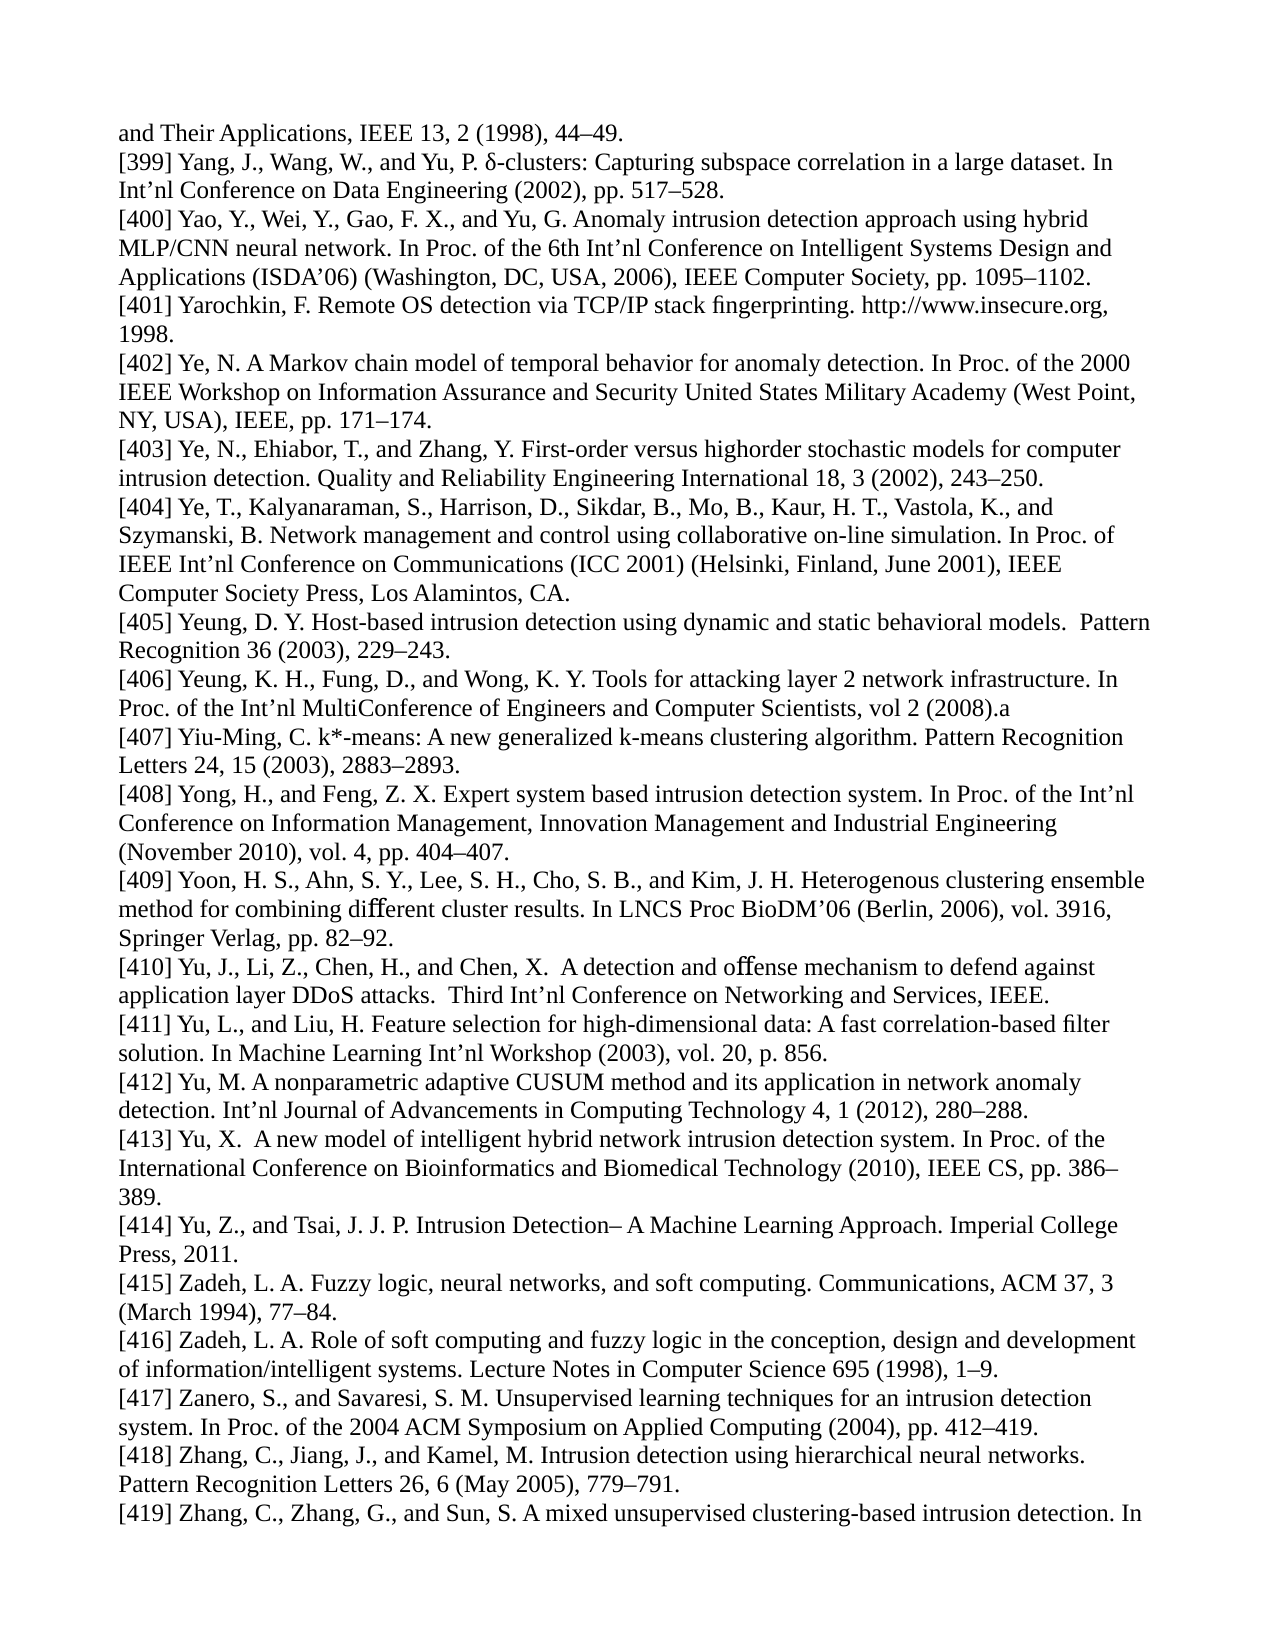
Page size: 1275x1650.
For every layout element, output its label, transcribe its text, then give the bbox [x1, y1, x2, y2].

text [401] Yarochkin, F. Remote OS detection via TCP/IP stack ﬁngerprinting. http://www.insecure.org, 1998. [118, 291, 1157, 348]
text [413] Yu, X. A new model of intelligent hybrid network intrusion detection system. In Proc. of the International Conference on Bioinformatics and Biomedical Technology (2010), IEEE CS, pp. 386–389. [118, 1124, 1157, 1211]
text [405] Yeung, D. Y. Host-based intrusion detection using dynamic and static behavioral models. Pattern Recognition 36 (2003), 229–243. [118, 607, 1157, 664]
text [417] Zanero, S., and Savaresi, S. M. Unsupervised learning techniques for an intrusion detection system. In Proc. of the 2004 ACM Symposium on Applied Computing (2004), pp. 412–419. [118, 1383, 1157, 1441]
text [402] Ye, N. A Markov chain model of temporal behavior for anomaly detection. In Proc. of the 2000 IEEE Workshop on Information Assurance and Security United States Military Academy (West Point, NY, USA), IEEE, pp. 171–174. [118, 348, 1157, 434]
text [418] Zhang, C., Jiang, J., and Kamel, M. Intrusion detection using hierarchical neural networks. Pattern Recognition Letters 26, 6 (May 2005), 779–791. [118, 1441, 1157, 1498]
text [411] Yu, L., and Liu, H. Feature selection for high-dimensional data: A fast correlation-based ﬁlter solution. In Machine Learning Int’nl Workshop (2003), vol. 20, p. 856. [118, 1009, 1157, 1067]
text [415] Zadeh, L. A. Fuzzy logic, neural networks, and soft computing. Communications, ACM 37, 3 (March 1994), 77–84. [118, 1268, 1157, 1326]
text [412] Yu, M. A nonparametric adaptive CUSUM method and its application in network anomaly detection. Int’nl Journal of Advancements in Computing Technology 4, 1 (2012), 280–288. [118, 1067, 1157, 1124]
text [400] Yao, Y., Wei, Y., Gao, F. X., and Yu, G. Anomaly intrusion detection approach using hybrid MLP/CNN neural network. In Proc. of the 6th Int’nl Conference on Intelligent Systems Design and Applications (ISDA’06) (Washington, DC, USA, 2006), IEEE Computer Society, pp. 1095–1102. [118, 204, 1157, 291]
text [419] Zhang, C., Zhang, G., and Sun, S. A mixed unsupervised clustering-based intrusion detection. In [118, 1498, 1157, 1527]
text [409] Yoon, H. S., Ahn, S. Y., Lee, S. H., Cho, S. B., and Kim, J. H. Heterogenous clustering ensemble method for combining diﬀerent cluster results. In LNCS Proc BioDM’06 (Berlin, 2006), vol. 3916, Springer Verlag, pp. 82–92. [118, 866, 1157, 952]
text [410] Yu, J., Li, Z., Chen, H., and Chen, X. A detection and oﬀense mechanism to defend against application layer DDoS attacks. Third Int’nl Conference on Networking and Services, IEEE. [118, 952, 1157, 1009]
text [399] Yang, J., Wang, W., and Yu, P. δ-clusters: Capturing subspace correlation in a large dataset. In Int’nl Conference on Data Engineering (2002), pp. 517–528. [118, 147, 1157, 204]
text [416] Zadeh, L. A. Role of soft computing and fuzzy logic in the conception, design and development of information/intelligent systems. Lecture Notes in Computer Science 695 (1998), 1–9. [118, 1326, 1157, 1383]
text [414] Yu, Z., and Tsai, J. J. P. Intrusion Detection– A Machine Learning Approach. Imperial College Press, 2011. [118, 1211, 1157, 1268]
text [407] Yiu-Ming, C. k*-means: A new generalized k-means clustering algorithm. Pattern Recognition Letters 24, 15 (2003), 2883–2893. [118, 722, 1157, 779]
text [404] Ye, T., Kalyanaraman, S., Harrison, D., Sikdar, B., Mo, B., Kaur, H. T., Vastola, K., and Szymanski, B. Network management and control using collaborative on-line simulation. In Proc. of IEEE Int’nl Conference on Communications (ICC 2001) (Helsinki, Finland, June 2001), IEEE Computer Society Press, Los Alamintos, CA. [118, 492, 1157, 607]
text [403] Ye, N., Ehiabor, T., and Zhang, Y. First-order versus highorder stochastic models for computer intrusion detection. Quality and Reliability Engineering International 18, 3 (2002), 243–250. [118, 434, 1157, 492]
text [408] Yong, H., and Feng, Z. X. Expert system based intrusion detection system. In Proc. of the Int’nl Conference on Information Management, Innovation Management and Industrial Engineering (November 2010), vol. 4, pp. 404–407. [118, 779, 1157, 866]
text [406] Yeung, K. H., Fung, D., and Wong, K. Y. Tools for attacking layer 2 network infrastructure. In Proc. of the Int’nl MultiConference of Engineers and Computer Scientists, vol 2 (2008).a [118, 664, 1157, 722]
text and Their Applications, IEEE 13, 2 (1998), 44–49. [118, 118, 1157, 147]
